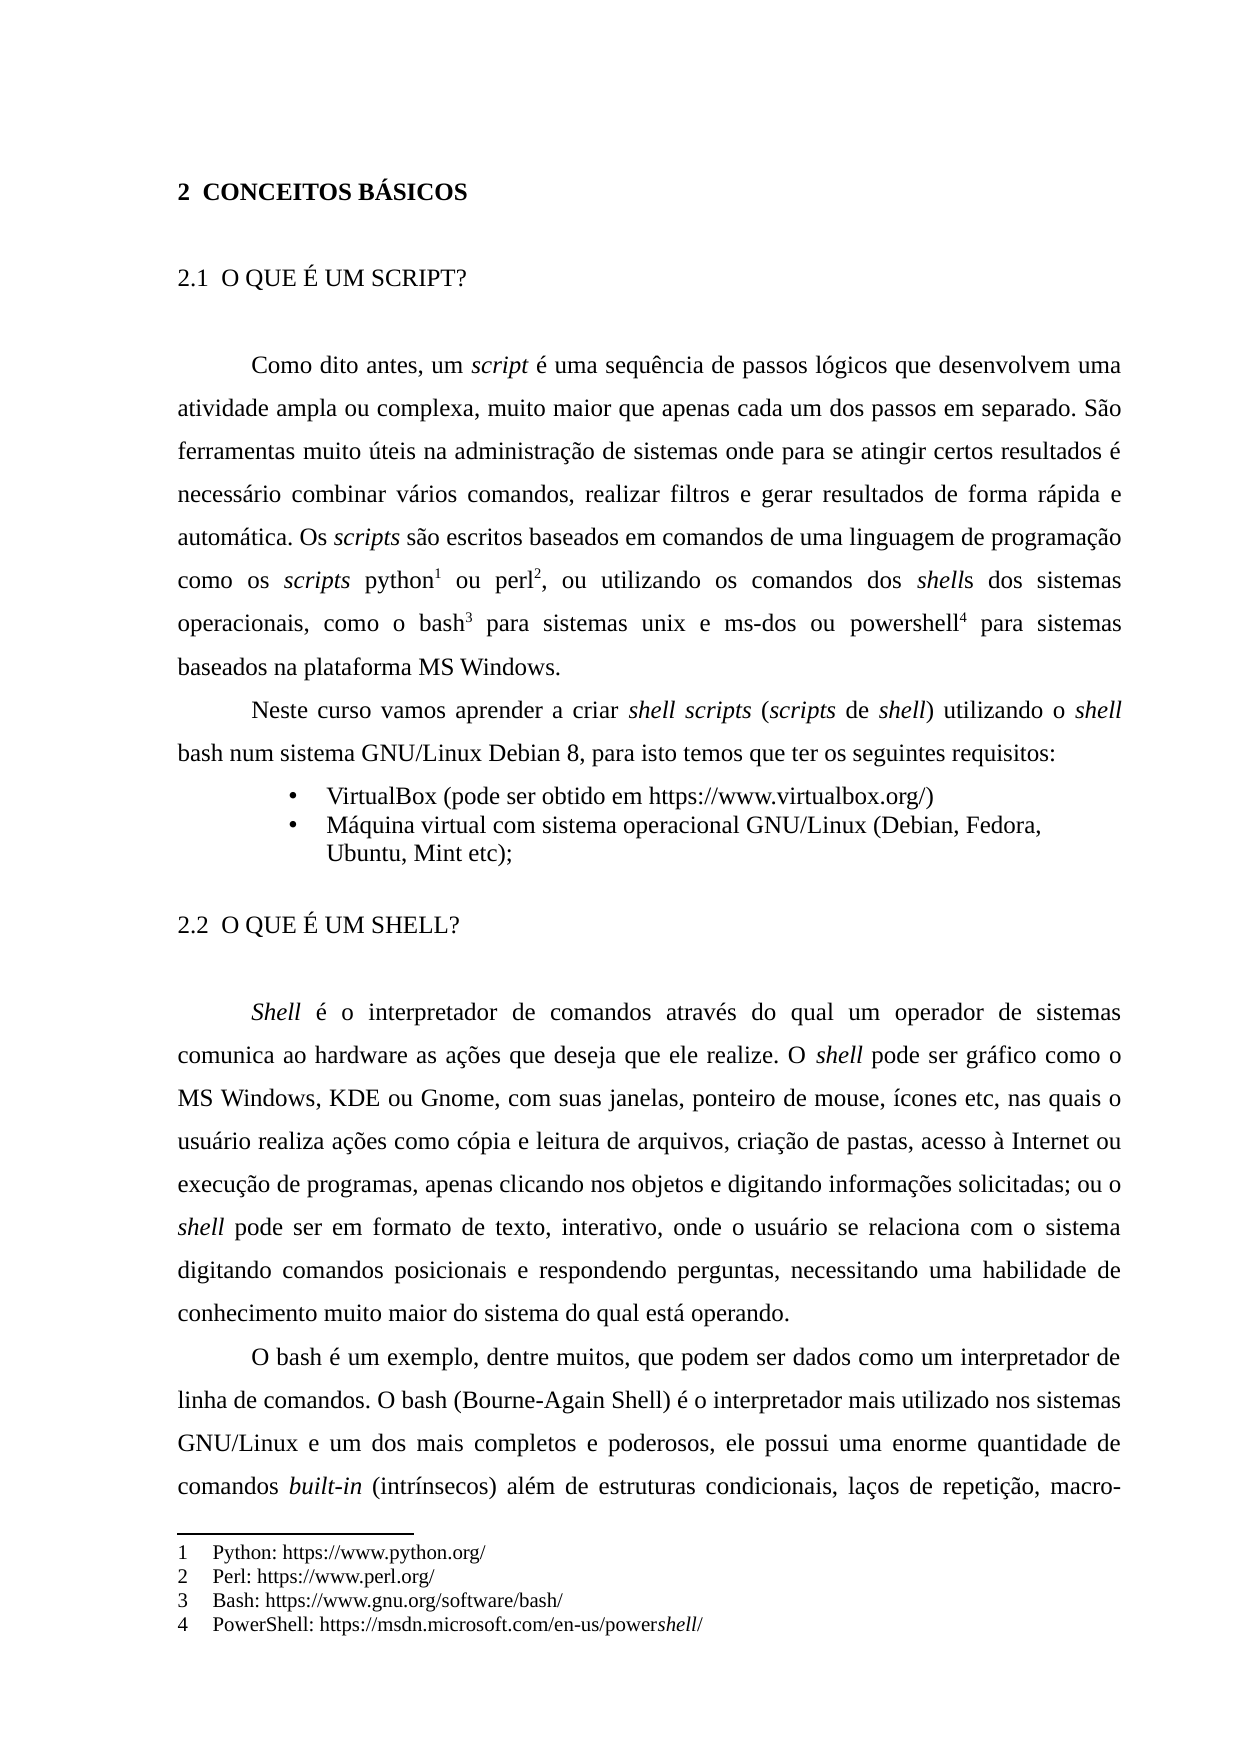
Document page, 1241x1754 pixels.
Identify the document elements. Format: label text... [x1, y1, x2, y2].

text Perl: https://www.perl.org/ [177, 1564, 1122, 1588]
text PowerShell: https://msdn.microsoft.com/en-us/powershell/ [177, 1612, 1122, 1636]
subtitle O que é um Shell? [177, 910, 1122, 939]
text Bash: https://www.gnu.org/software/bash/ [177, 1588, 1122, 1612]
text Shell é o interpretador de comandos através do qual um operador de sistemas comunica ao hardware as ações que deseja que ele realize. O shell pode ser gráfico como o MS Windows, KDE ou Gnome, com suas janelas, ponteiro de mouse, ícones etc, nas quais o usuário realiza ações como cópia e leitura de arquivos, criação de pastas, acesso à Internet ou execução de programas, apenas clicando nos objetos e digitando informações solicitadas; ou o shell pode ser em formato de texto, interativo, onde o usuário se relaciona com o sistema digitando comandos posicionais e respondendo perguntas, necessitando uma habilidade de conhecimento muito maior do sistema do qual está operando. [177, 997, 1122, 1327]
text Python: https://www.python.org/ [177, 1539, 1122, 1564]
text O bash é um exemplo, dentre muitos, que podem ser dados como um interpretador de linha de comandos. O bash (Bourne-Again Shell) é o interpretador mais utilizado nos sistemas GNU/Linux e um dos mais completos e poderosos, ele possui uma enorme quantidade de comandos built-in (intrínsecos) além de estruturas condicionais, laços de repetição, macro- [177, 1342, 1122, 1500]
text Como dito antes, um script é uma sequência de passos lógicos que desenvolvem uma atividade ampla ou complexa, muito maior que apenas cada um dos passos em separado. São ferramentas muito úteis na administração de sistemas onde para se atingir certos resultados é necessário combinar vários comandos, realizar filtros e gerar resultados de forma rápida e automática. Os scripts são escritos baseados em comandos de uma linguagem de programação como os scripts python ou perl, ou utilizando os comandos dos shells dos sistemas operacionais, como o bash para sistemas unix e ms-dos ou powershell para sistemas baseados na plataforma MS Windows. [177, 350, 1122, 680]
text Neste curso vamos aprender a criar shell scripts (scripts de shell) utilizando o shell bash num sistema GNU/Linux Debian 8, para isto temos que ter os seguintes requisitos: [177, 695, 1122, 767]
subtitle Conceitos Básicos [177, 177, 1122, 206]
list VirtualBox (pode ser obtido em https://www.virtualbox.org/) [288, 781, 1122, 810]
list Máquina virtual com sistema operacional GNU/Linux (Debian, Fedora, Ubuntu, Mint etc); [288, 810, 1122, 867]
subtitle O que é um script? [177, 263, 1122, 292]
